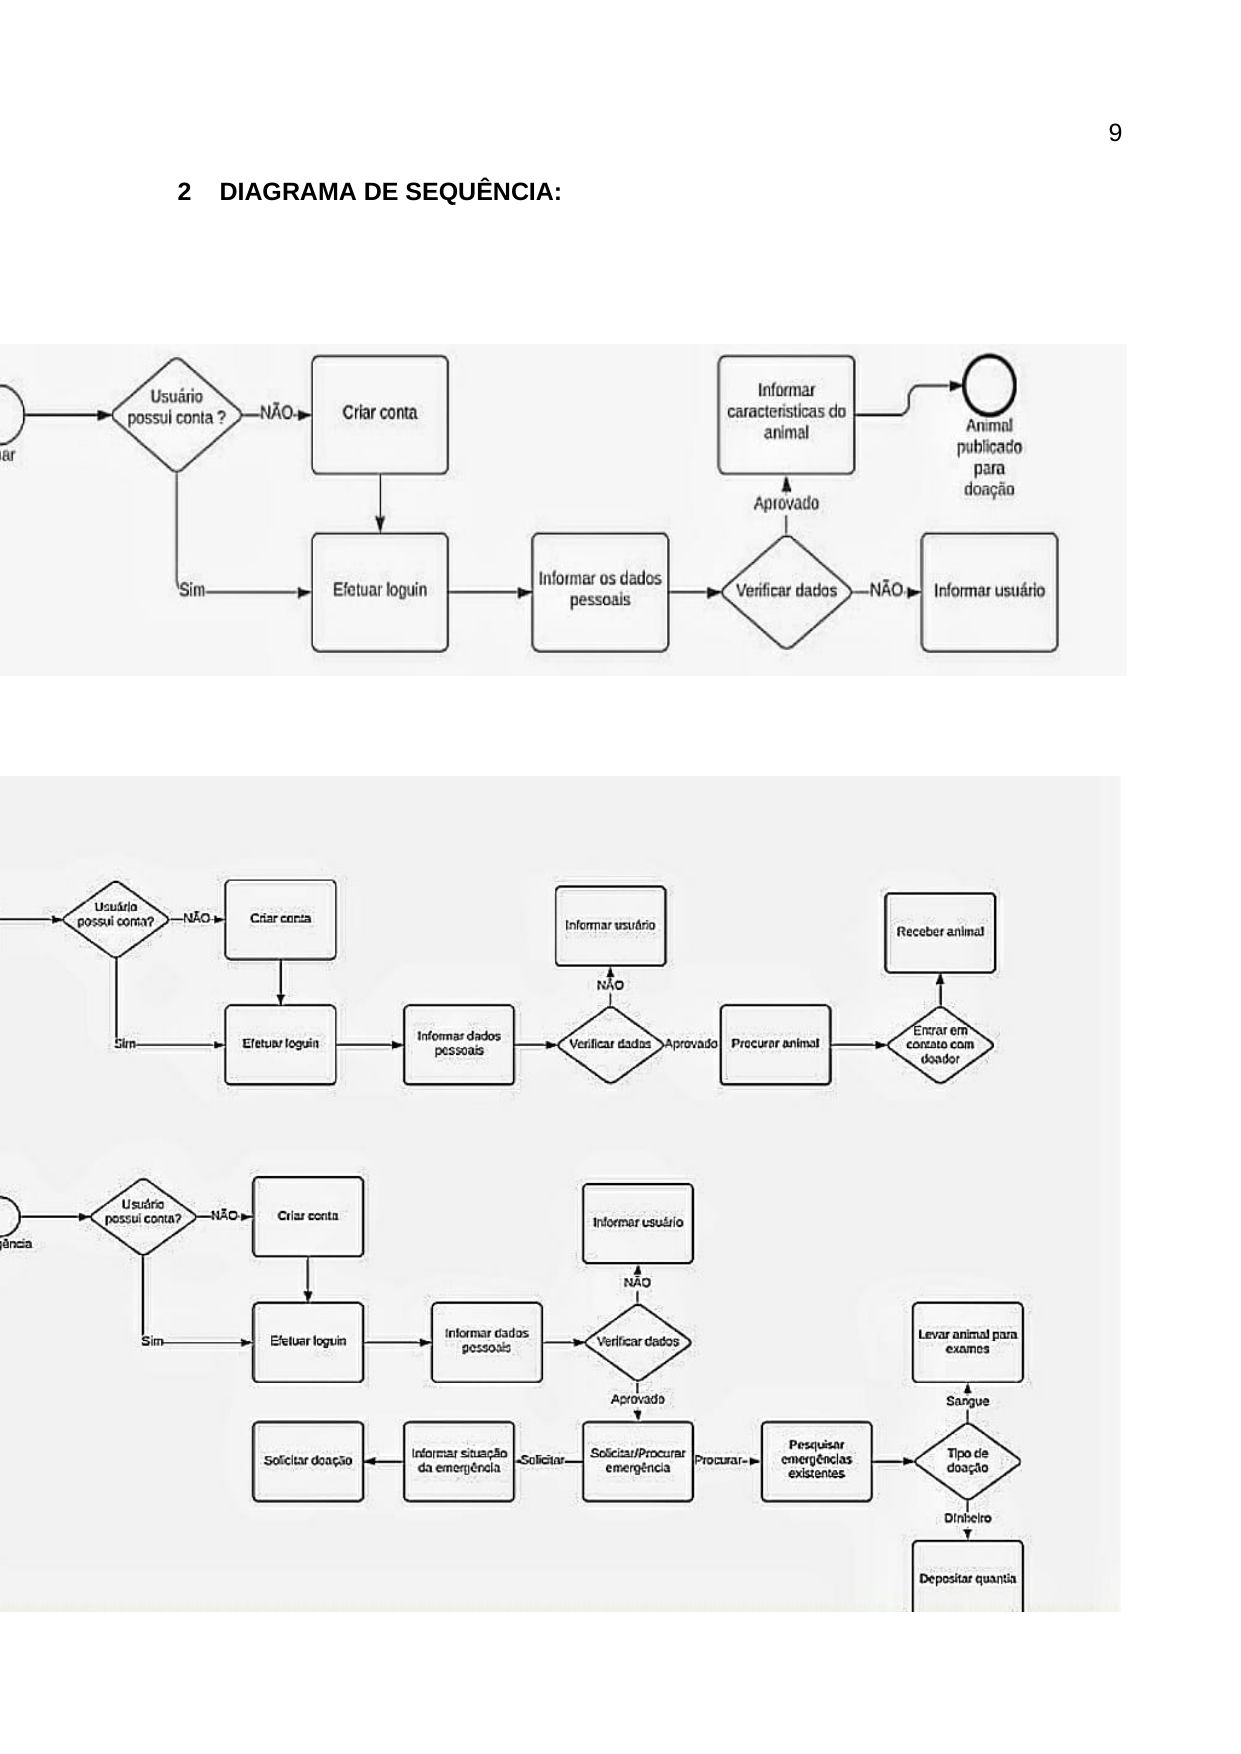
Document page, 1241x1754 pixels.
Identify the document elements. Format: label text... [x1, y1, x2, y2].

subtitle DIAGRAMA DE SEQUÊNCIA: [177, 177, 1122, 206]
